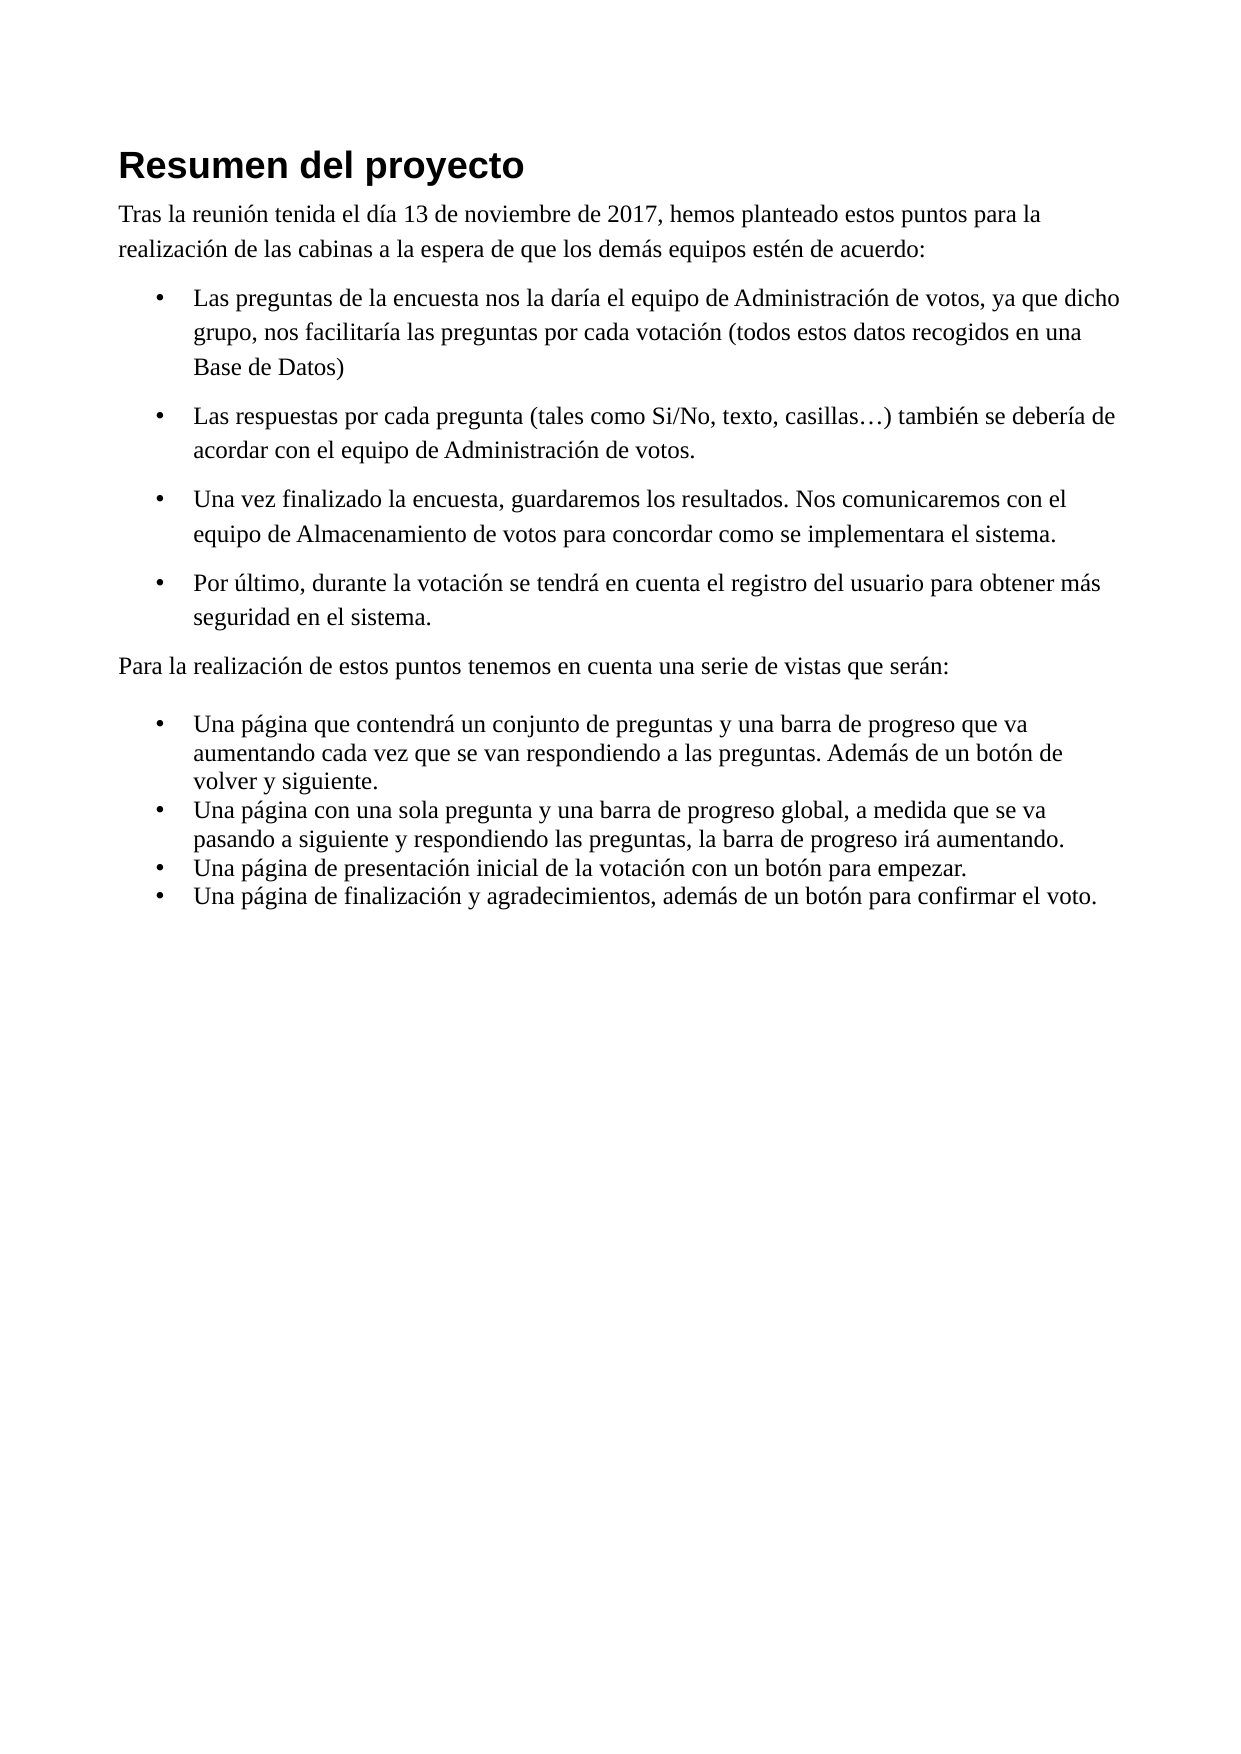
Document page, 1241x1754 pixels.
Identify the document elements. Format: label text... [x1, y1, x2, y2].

text Para la realización de estos puntos tenemos en cuenta una serie de vistas que serán: [118, 651, 1122, 680]
list Una página de finalización y agradecimientos, además de un botón para confirmar el voto. [156, 881, 1122, 910]
list Una página con una sola pregunta y una barra de progreso global, a medida que se va pasando a siguiente y respondiendo las preguntas, la barra de progreso irá aumentando. [156, 795, 1122, 853]
list Una vez finalizado la encuesta, guardaremos los resultados. Nos comunicaremos con el equipo de Almacenamiento de votos para concordar como se implementara el sistema. [156, 484, 1122, 548]
list Las respuestas por cada pregunta (tales como Si/No, texto, casillas…) también se debería de acordar con el equipo de Administración de votos. [156, 401, 1122, 464]
list Las preguntas de la encuesta nos la daría el equipo de Administración de votos, ya que dicho grupo, nos facilitaría las preguntas por cada votación (todos estos datos recogidos en una Base de Datos) [156, 283, 1122, 381]
list Una página que contendrá un conjunto de preguntas y una barra de progreso que va aumentando cada vez que se van respondiendo a las preguntas. Además de un botón de volver y siguiente. [156, 709, 1122, 795]
list Por último, durante la votación se tendrá en cuenta el registro del usuario para obtener más seguridad en el sistema. [156, 568, 1122, 631]
subtitle Resumen del proyecto [118, 143, 1122, 187]
text Tras la reunión tenida el día 13 de noviembre de 2017, hemos planteado estos puntos para la realización de las cabinas a la espera de que los demás equipos estén de acuerdo: [118, 199, 1122, 262]
list Una página de presentación inicial de la votación con un botón para empezar. [156, 853, 1122, 881]
